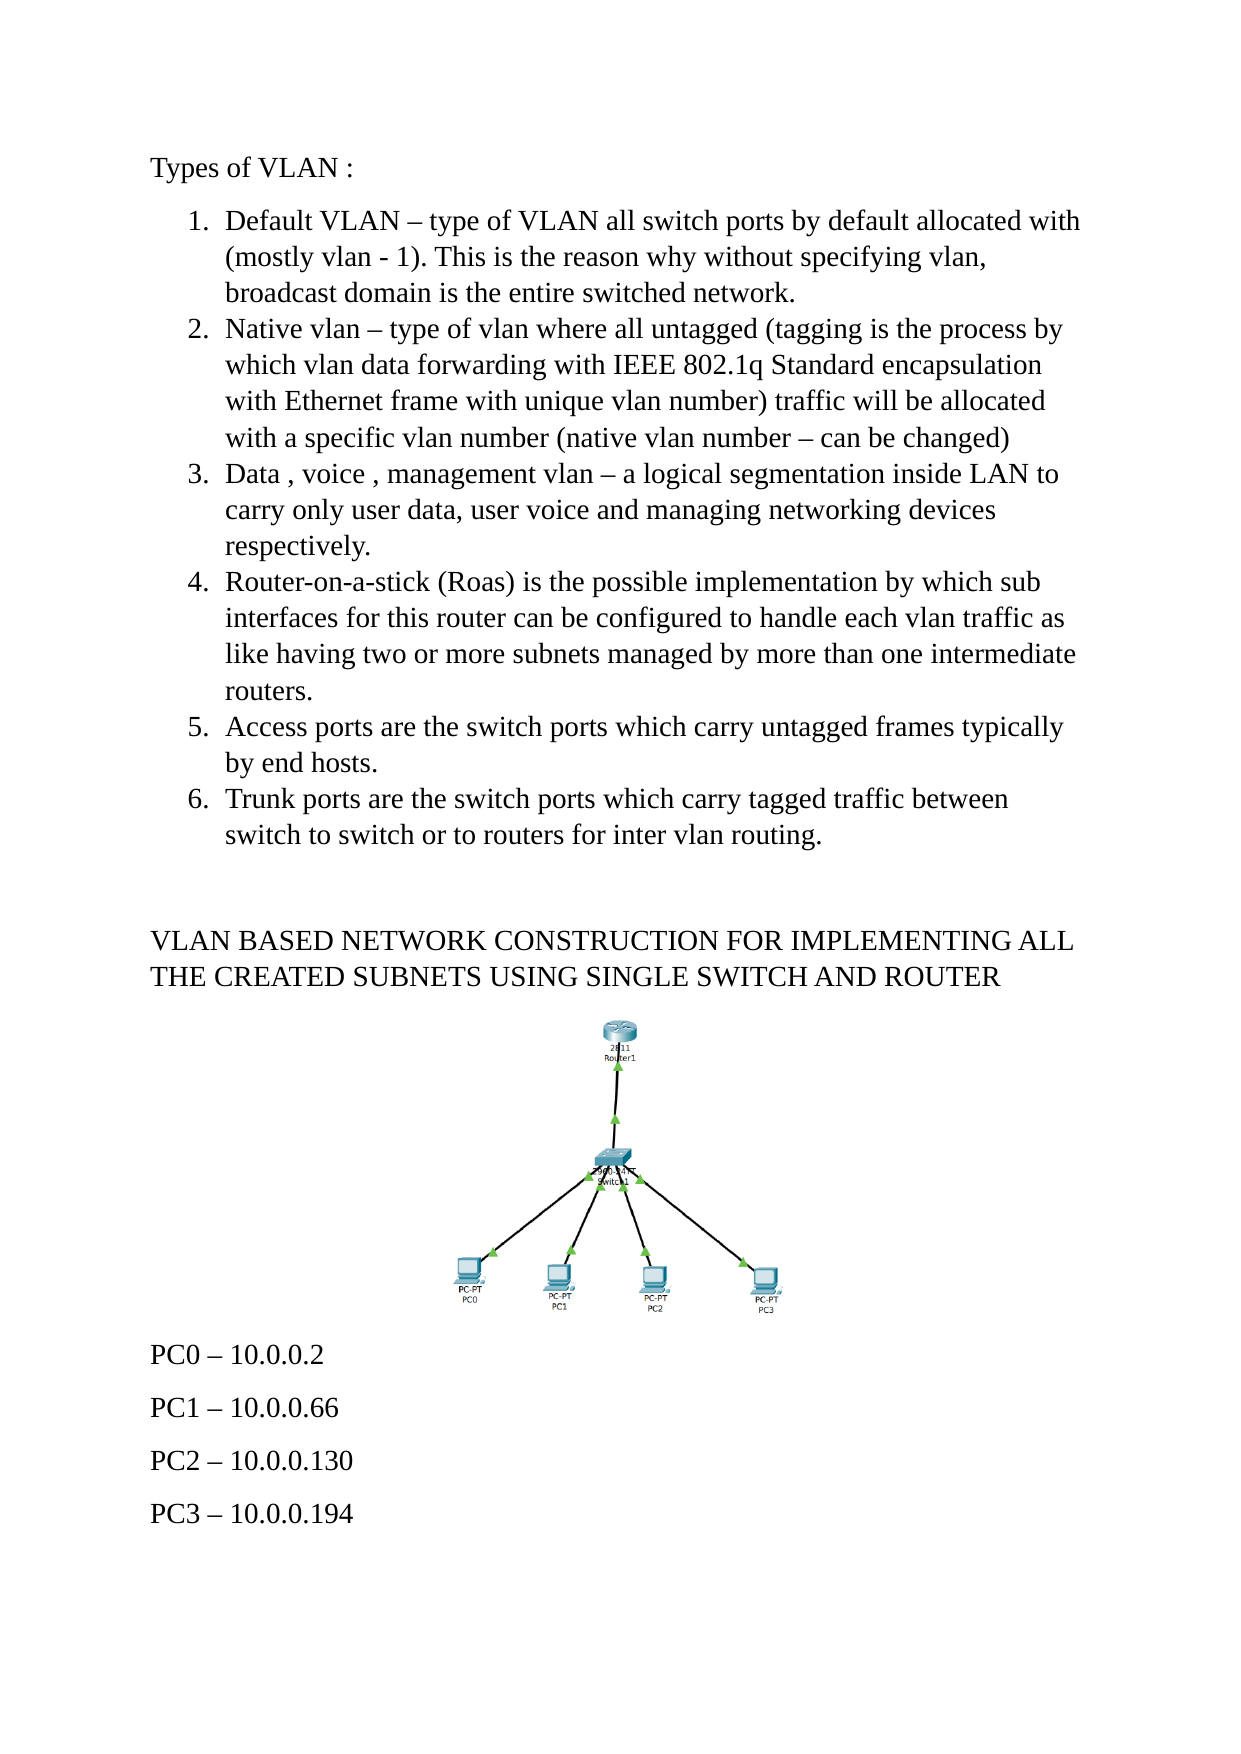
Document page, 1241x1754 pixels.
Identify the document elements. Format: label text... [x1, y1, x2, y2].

list Trunk ports are the switch ports which carry tagged traffic between switch to switch or to routers for inter vlan routing. [187, 781, 1090, 851]
list Router-on-a-stick (Roas) is the possible implementation by which sub interfaces for this router can be configured to handle each vlan traffic as like having two or more subnets managed by more than one intermediate routers. [187, 564, 1090, 706]
picture [438, 1011, 802, 1319]
text PC0 – 10.0.0.2 [150, 1337, 1090, 1371]
list Data , voice , management vlan – a logical segmentation inside LAN to carry only user data, user voice and managing networking devices respectively. [187, 456, 1090, 562]
text Types of VLAN : [150, 150, 1090, 183]
text PC1 – 10.0.0.66 [150, 1390, 1090, 1424]
list Access ports are the switch ports which carry untagged frames typically by end hosts. [187, 709, 1090, 778]
text PC2 – 10.0.0.130 [150, 1443, 1090, 1477]
text VLAN BASED NETWORK CONSTRUCTION FOR IMPLEMENTING ALL THE CREATED SUBNETS USING SINGLE SWITCH AND ROUTER [150, 923, 1090, 993]
list Default VLAN – type of VLAN all switch ports by default allocated with (mostly vlan - 1). This is the reason why without specifying vlan, broadcast domain is the entire switched network. [187, 203, 1090, 309]
list Native vlan – type of vlan where all untagged (tagging is the process by which vlan data forwarding with IEEE 802.1q Standard encapsulation with Ethernet frame with unique vlan number) traffic will be allocated with a specific vlan number (native vlan number – can be changed) [187, 311, 1090, 453]
text PC3 – 10.0.0.194 [150, 1496, 1090, 1529]
